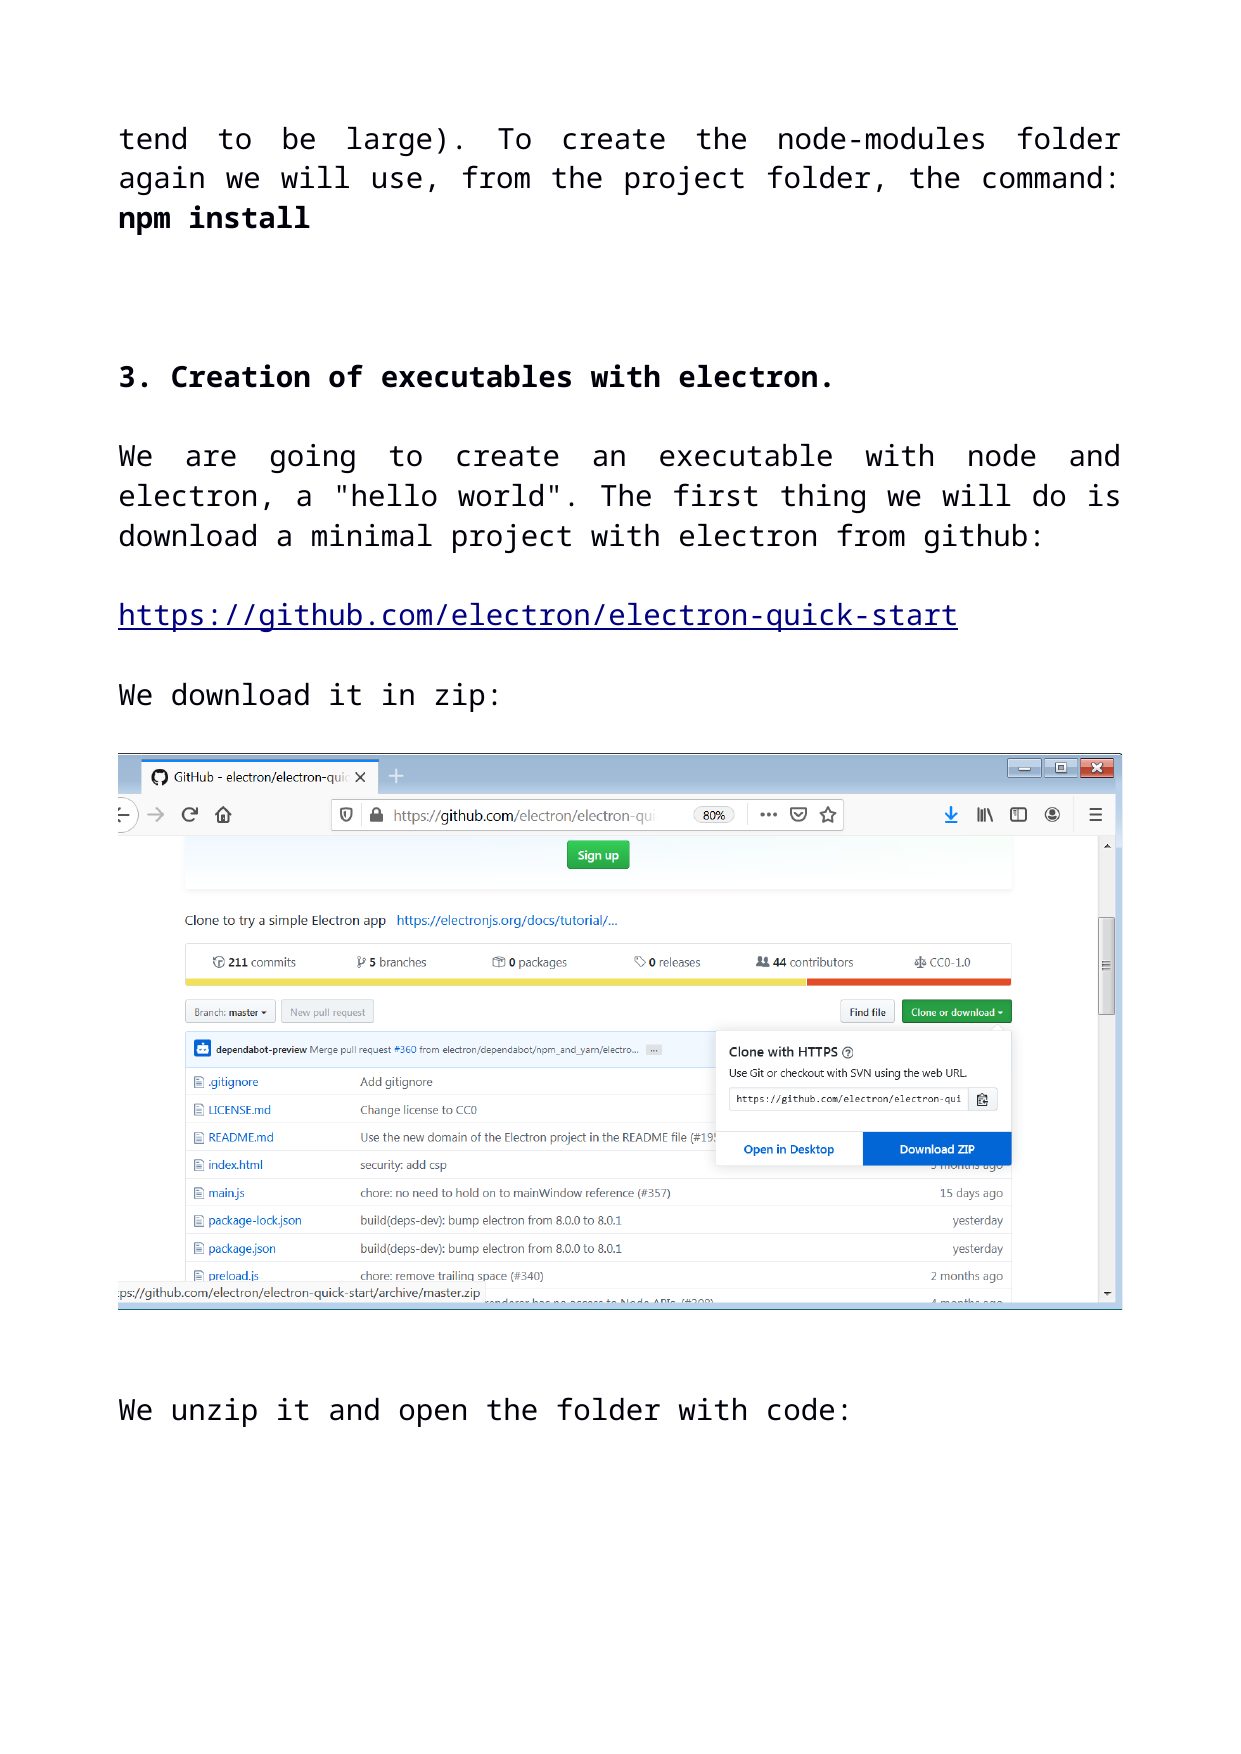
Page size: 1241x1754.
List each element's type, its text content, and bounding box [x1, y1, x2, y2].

text tend to be large). To create the node-modules folder again we will use, from the project folder, the command: npm install [118, 118, 1122, 237]
text We are going to create an executable with node and electron, a "hello world". The first thing we will do is download a minimal project with electron from github: [118, 436, 1122, 555]
text https://github.com/electron/electron-quick-start [118, 594, 1122, 634]
text We download it in zip: [118, 674, 1122, 713]
picture [118, 753, 1123, 1310]
text We unzip it and open the folder with code: [118, 1389, 1122, 1429]
text 3. Creation of executables with electron. [118, 356, 1122, 396]
